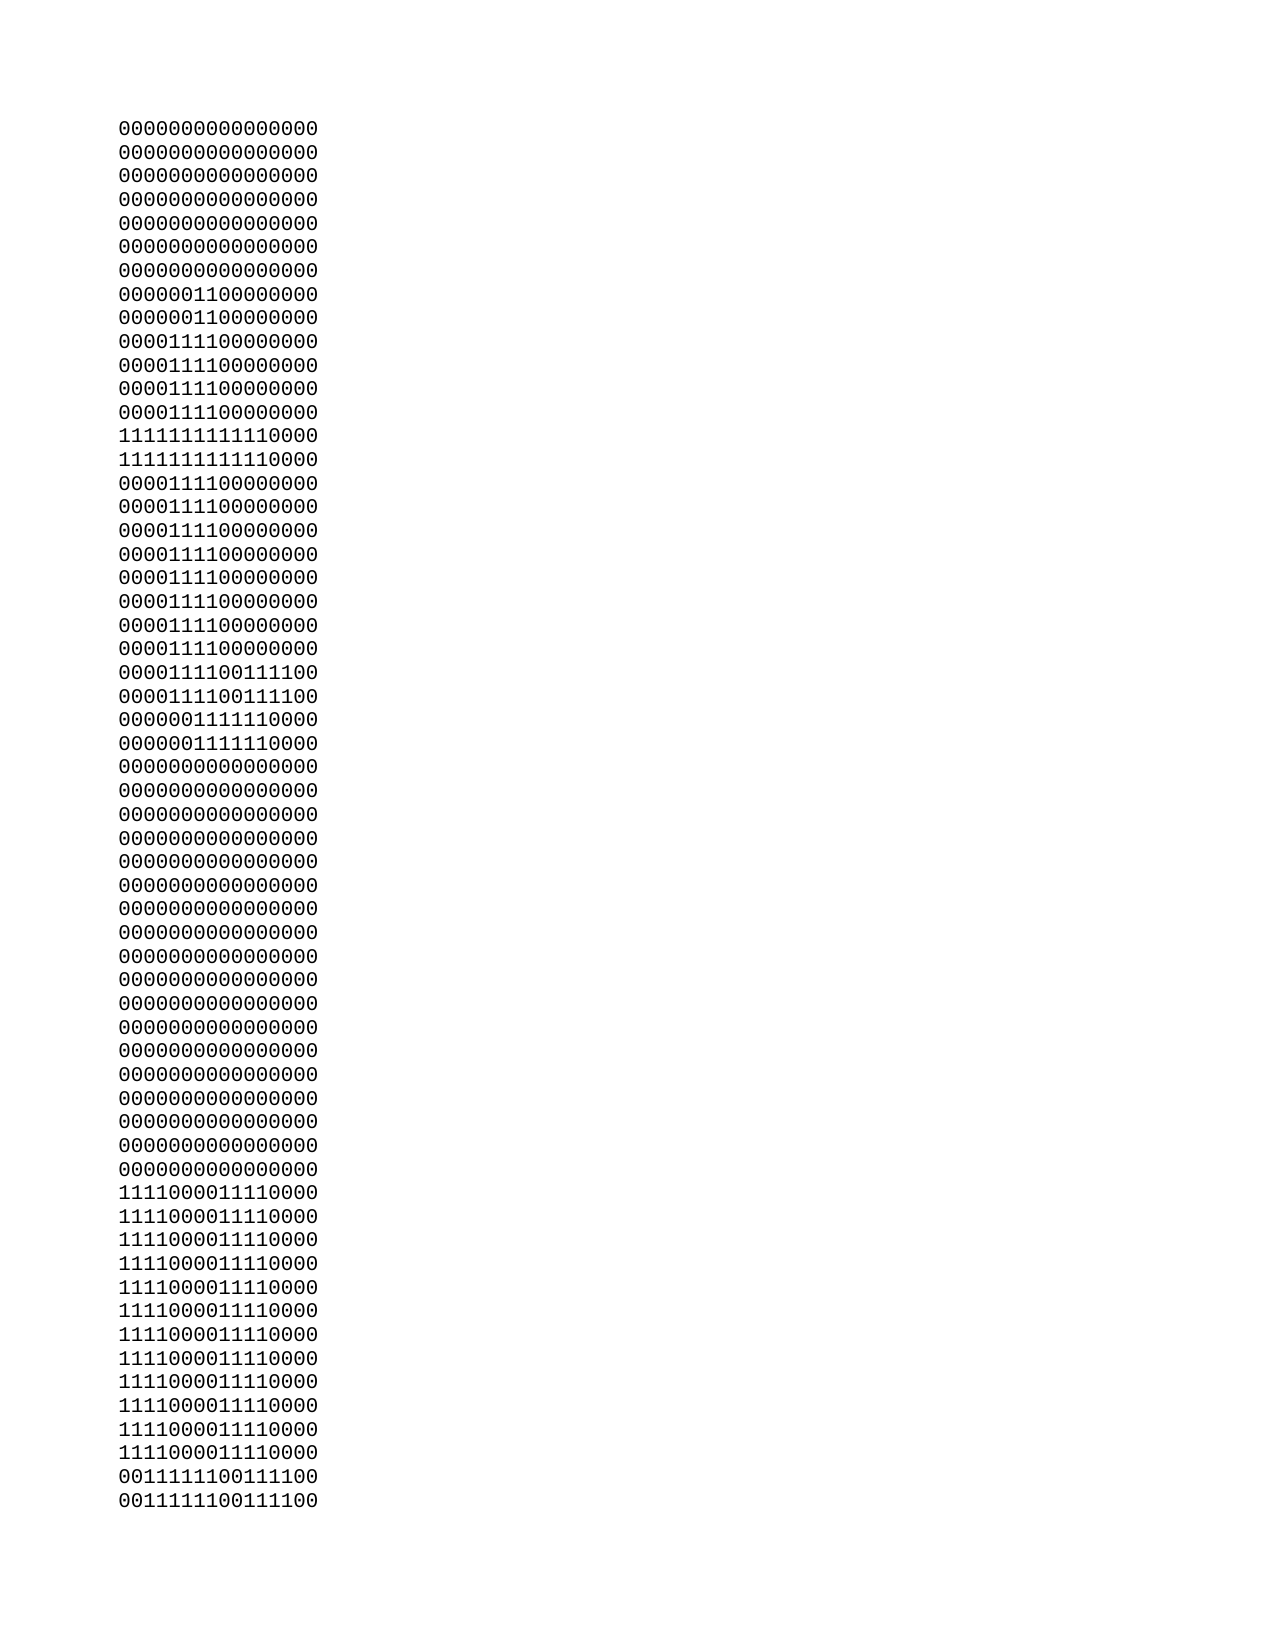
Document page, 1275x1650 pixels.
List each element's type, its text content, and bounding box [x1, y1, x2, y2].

text 0000001111110000 [118, 709, 1157, 733]
text 0000000000000000 [118, 827, 1157, 851]
text 0000000000000000 [118, 1064, 1157, 1088]
text 0000111100000000 [118, 331, 1157, 354]
text 0000000000000000 [118, 142, 1157, 165]
text 0000000000000000 [118, 780, 1157, 804]
text 0000000000000000 [118, 213, 1157, 236]
text 0000000000000000 [118, 851, 1157, 875]
text 0000111100000000 [118, 638, 1157, 662]
text 0000000000000000 [118, 189, 1157, 213]
text 1111000011110000 [118, 1277, 1157, 1300]
text 0000111100000000 [118, 496, 1157, 520]
text 0000111100000000 [118, 544, 1157, 567]
text 0000000000000000 [118, 1040, 1157, 1064]
text 1111000011110000 [118, 1324, 1157, 1348]
text 0000000000000000 [118, 993, 1157, 1017]
text 0000111100000000 [118, 591, 1157, 615]
text 1111000011110000 [118, 1371, 1157, 1395]
text 1111000011110000 [118, 1442, 1157, 1466]
text 0000111100000000 [118, 378, 1157, 402]
text 0000111100000000 [118, 520, 1157, 544]
text 1111000011110000 [118, 1300, 1157, 1324]
text 1111000011110000 [118, 1253, 1157, 1277]
text 0000000000000000 [118, 875, 1157, 898]
text 0000111100000000 [118, 402, 1157, 426]
text 0000000000000000 [118, 757, 1157, 780]
text 0000000000000000 [118, 946, 1157, 969]
text 0000001111110000 [118, 733, 1157, 757]
text 0000000000000000 [118, 1111, 1157, 1135]
text 0000111100000000 [118, 615, 1157, 638]
text 0000111100000000 [118, 567, 1157, 591]
text 0000000000000000 [118, 260, 1157, 284]
text 0000111100000000 [118, 473, 1157, 496]
text 0000000000000000 [118, 1017, 1157, 1040]
text 0000111100000000 [118, 354, 1157, 378]
text 0000000000000000 [118, 898, 1157, 922]
text 0000001100000000 [118, 284, 1157, 307]
text 0000111100111100 [118, 686, 1157, 709]
text 0000000000000000 [118, 1088, 1157, 1111]
text 1111000011110000 [118, 1206, 1157, 1229]
text 0000000000000000 [118, 236, 1157, 260]
text 0000000000000000 [118, 118, 1157, 142]
text 1111000011110000 [118, 1419, 1157, 1442]
text 0011111100111100 [118, 1466, 1157, 1489]
text 0000000000000000 [118, 165, 1157, 189]
text 1111000011110000 [118, 1229, 1157, 1253]
text 0000000000000000 [118, 969, 1157, 993]
text 0000000000000000 [118, 922, 1157, 946]
text 1111000011110000 [118, 1348, 1157, 1371]
text 1111111111110000 [118, 426, 1157, 449]
text 0011111100111100 [118, 1489, 1157, 1513]
text 1111000011110000 [118, 1395, 1157, 1419]
text 0000000000000000 [118, 1158, 1157, 1182]
text 0000000000000000 [118, 1135, 1157, 1158]
text 1111111111110000 [118, 449, 1157, 473]
text 1111000011110000 [118, 1182, 1157, 1206]
text 0000001100000000 [118, 307, 1157, 331]
text 0000111100111100 [118, 662, 1157, 686]
text 0000000000000000 [118, 804, 1157, 827]
